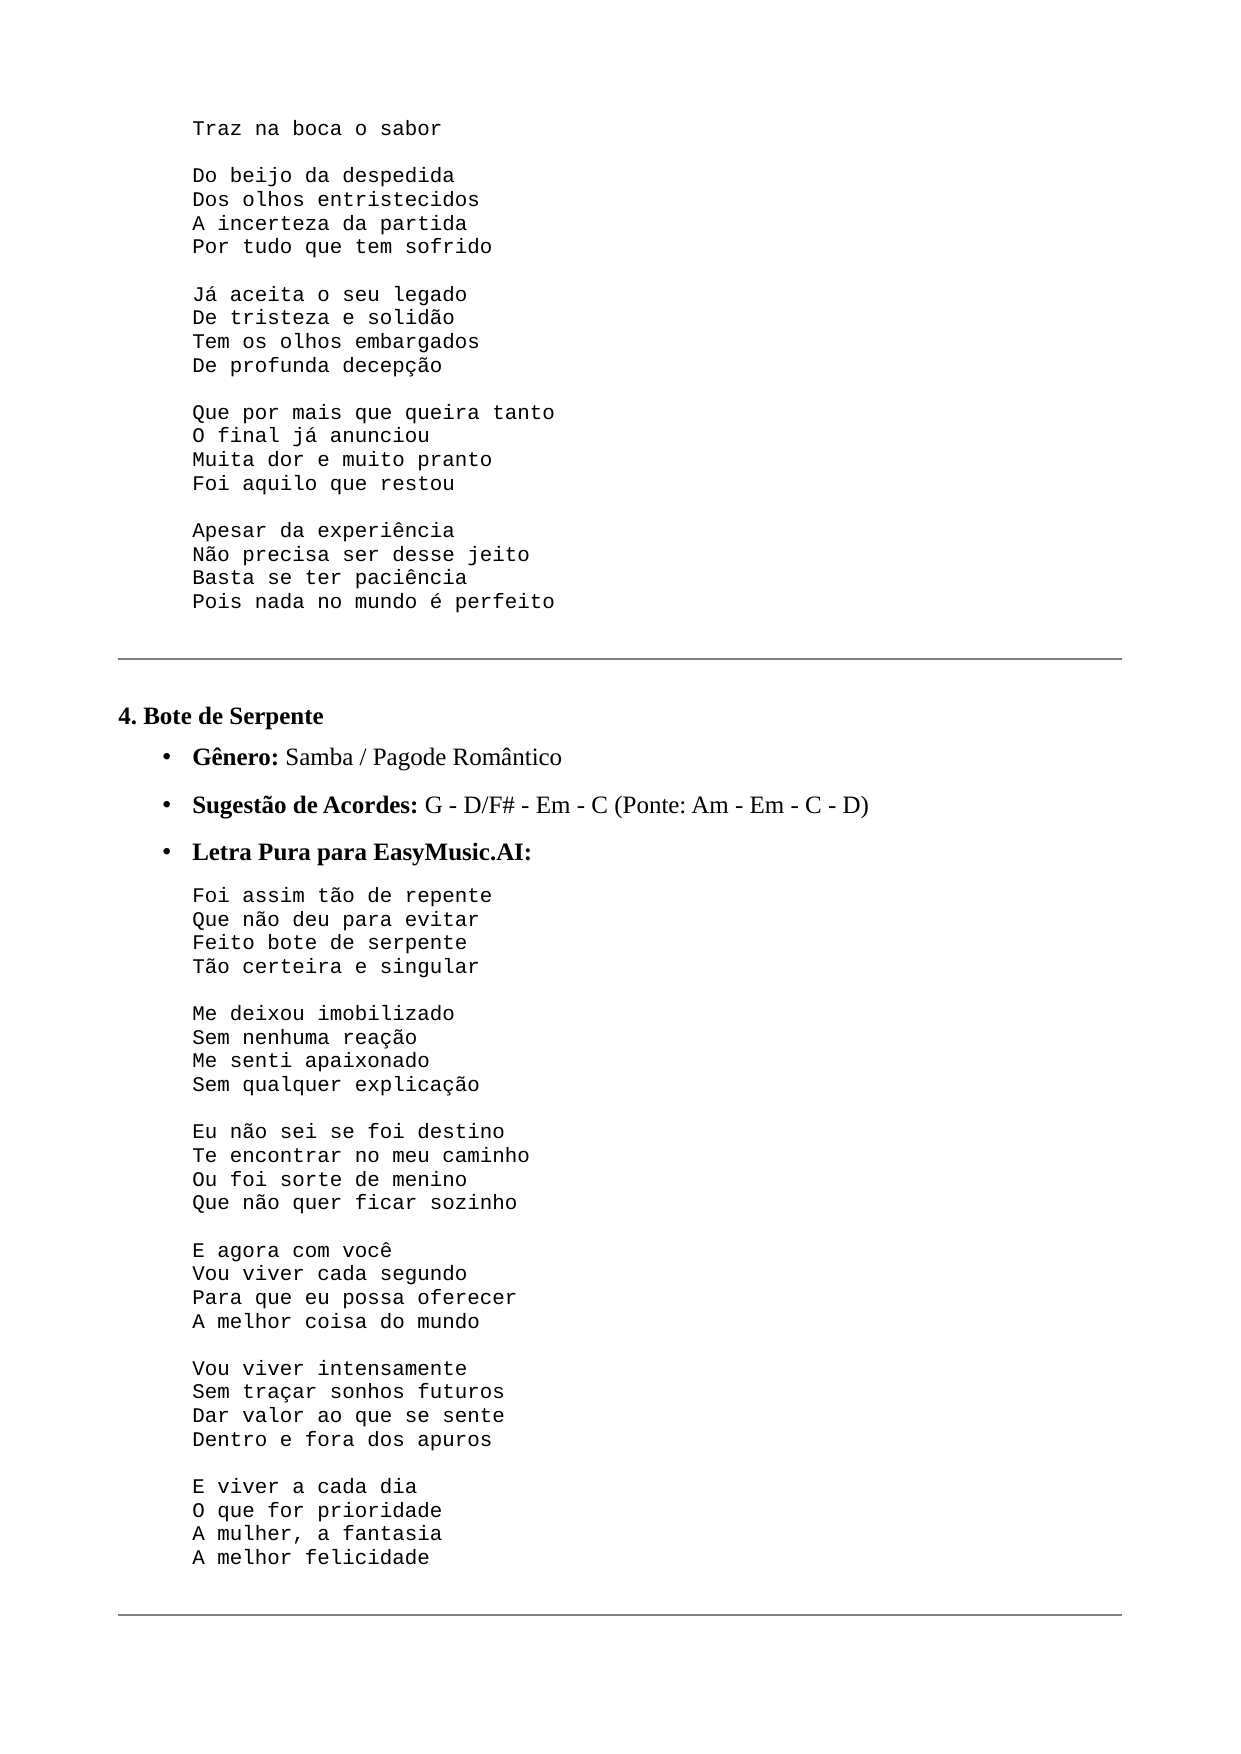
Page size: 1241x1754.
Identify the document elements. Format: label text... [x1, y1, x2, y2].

list De tristeza e solidão [162, 307, 1122, 331]
list Me senti apaixonado [162, 1051, 1122, 1074]
list Que por mais que queira tanto [162, 402, 1122, 426]
list Gênero: Samba / Pagode Romântico [162, 742, 1122, 771]
list Sem traçar sonhos futuros [162, 1382, 1122, 1405]
list Dar valor ao que se sente [162, 1405, 1122, 1429]
list Pois nada no mundo é perfeito [162, 591, 1122, 615]
list O final já anunciou [162, 426, 1122, 449]
list Te encontrar no meu caminho [162, 1145, 1122, 1169]
list Por tudo que tem sofrido [162, 236, 1122, 260]
list Traz na boca o sabor [162, 118, 1122, 142]
list De profunda decepção [162, 354, 1122, 378]
list A mulher, a fantasia [162, 1523, 1122, 1547]
list Vou viver cada segundo [162, 1263, 1122, 1287]
list E agora com você [162, 1240, 1122, 1263]
list Apesar da experiência [162, 520, 1122, 544]
list Foi aquilo que restou [162, 473, 1122, 496]
list Eu não sei se foi destino [162, 1121, 1122, 1145]
subtitle 4. Bote de Serpente [118, 701, 1122, 730]
list Muita dor e muito pranto [162, 449, 1122, 473]
list Tem os olhos embargados [162, 331, 1122, 354]
list Foi assim tão de repente [162, 885, 1122, 909]
list Que não quer ficar sozinho [162, 1192, 1122, 1216]
list Me deixou imobilizado [162, 1003, 1122, 1027]
list Sem qualquer explicação [162, 1074, 1122, 1098]
list Feito bote de serpente [162, 932, 1122, 956]
list Dos olhos entristecidos [162, 189, 1122, 213]
list Sugestão de Acordes: G - D/F# - Em - C (Ponte: Am - Em - C - D) [162, 790, 1122, 818]
list Vou viver intensamente [162, 1358, 1122, 1382]
list Do beijo da despedida [162, 165, 1122, 189]
list A melhor felicidade [162, 1547, 1122, 1571]
list E viver a cada dia [162, 1476, 1122, 1500]
list Tão certeira e singular [162, 956, 1122, 979]
list A melhor coisa do mundo [162, 1311, 1122, 1334]
list O que for prioridade [162, 1500, 1122, 1523]
list Que não deu para evitar [162, 909, 1122, 932]
list Sem nenhuma reação [162, 1027, 1122, 1051]
list Para que eu possa oferecer [162, 1287, 1122, 1311]
list Ou foi sorte de menino [162, 1169, 1122, 1192]
list Basta se ter paciência [162, 567, 1122, 591]
list Dentro e fora dos apuros [162, 1429, 1122, 1452]
list Não precisa ser desse jeito [162, 544, 1122, 567]
list Letra Pura para EasyMusic.AI: [162, 837, 1122, 866]
list A incerteza da partida [162, 213, 1122, 236]
list Já aceita o seu legado [162, 284, 1122, 307]
